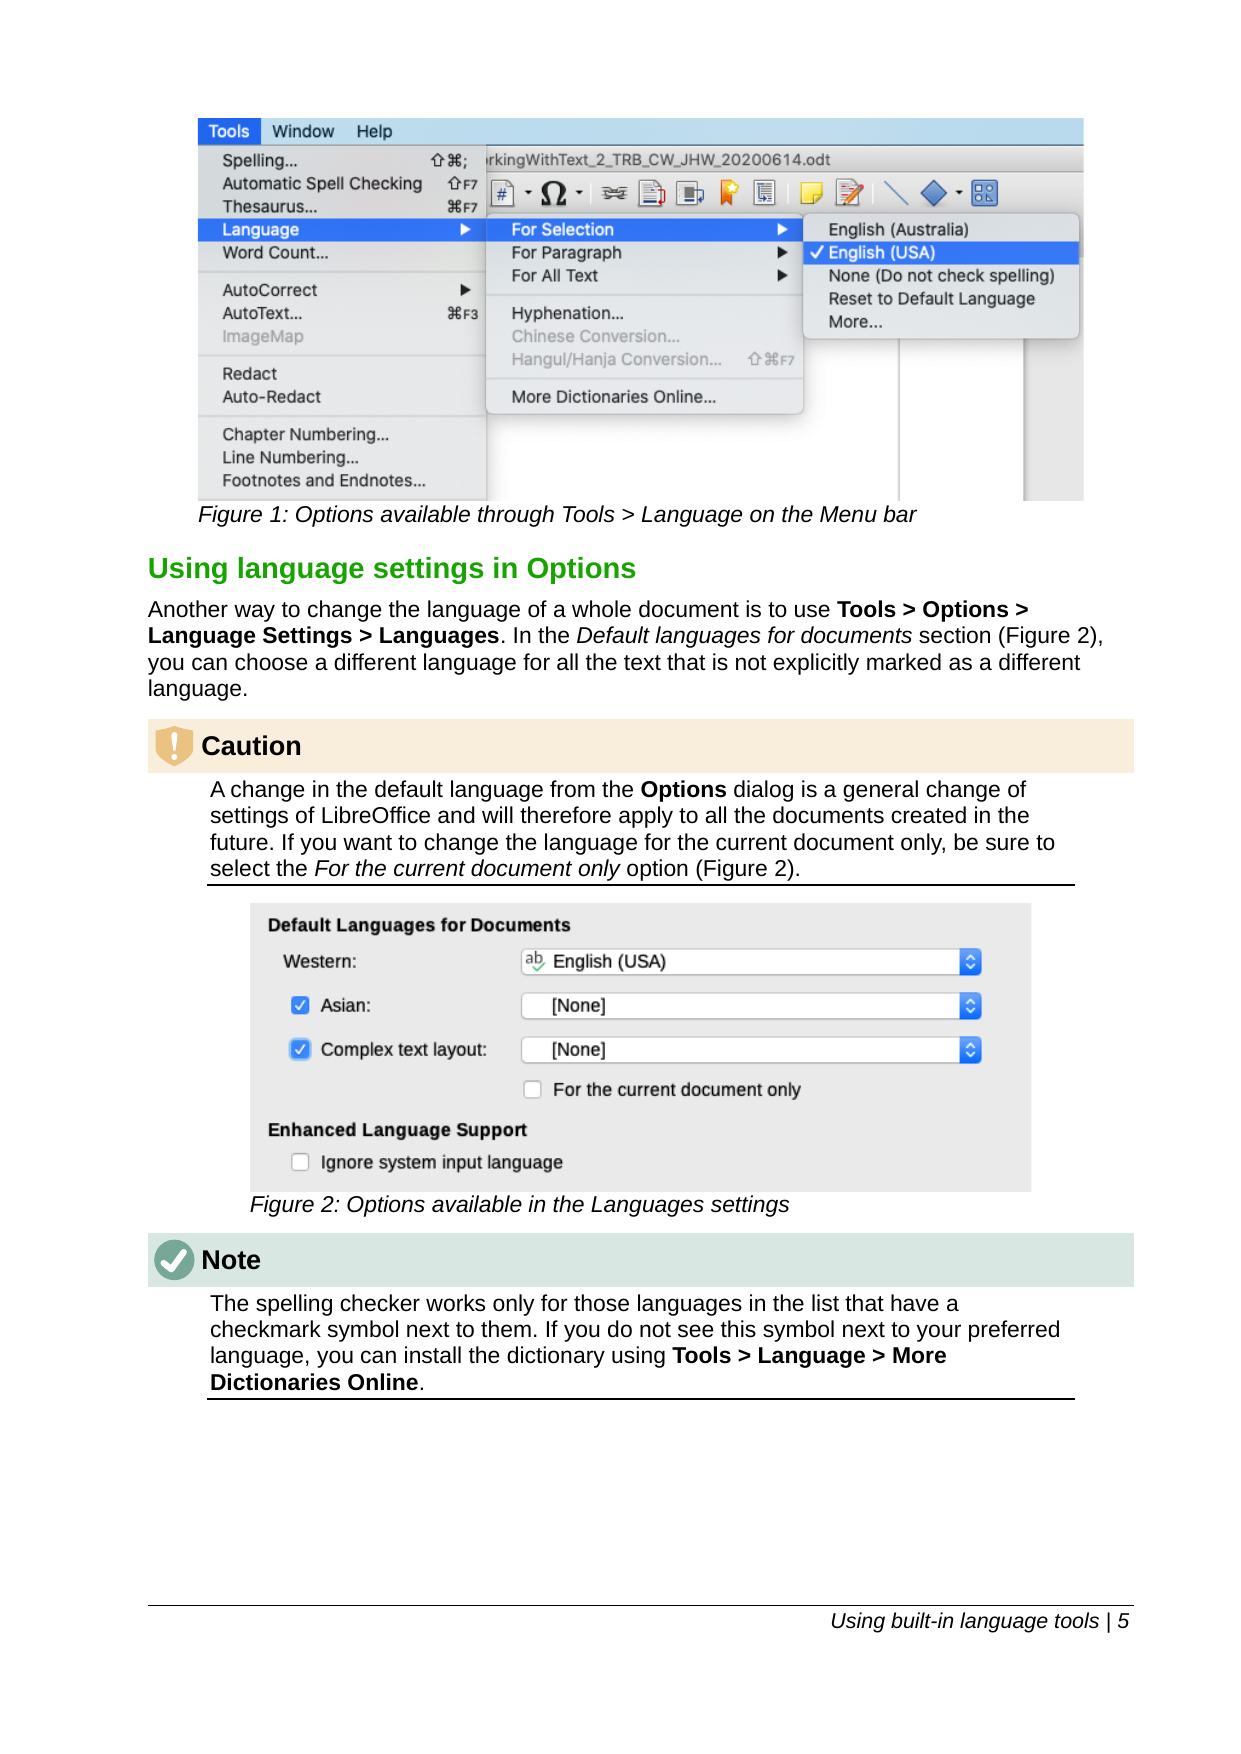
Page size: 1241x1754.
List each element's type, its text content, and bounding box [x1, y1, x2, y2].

picture [250, 903, 1032, 1192]
text The spelling checker works only for those languages in the list that have a checkmark symbol next to them. If you do not see this symbol next to your preferred language, you can install the dictionary using Tools > Language > More Dictionaries Online. [207, 1287, 1075, 1398]
text Figure 2: Options available in the Languages settings [249, 904, 1032, 1218]
subtitle Note [148, 1233, 1134, 1287]
subtitle Caution [148, 719, 1134, 773]
subtitle Using language settings in Options [148, 551, 1134, 584]
text Figure 1: Options available through Tools > Language on the Menu bar [198, 501, 1084, 527]
picture [197, 118, 1084, 501]
text A change in the default language from the Options dialog is a general change of settings of LibreOffice and will therefore apply to all the documents created in the future. If you want to change the language for the current document only, be sure to select the For the current document only option (Figure 2). [207, 773, 1075, 884]
text Another way to change the language of a whole document is to use Tools > Options > Language Settings > Languages. In the Default languages for documents section (Figure 2), you can choose a different language for all the text that is not explicitly marked as a different language. [148, 596, 1134, 702]
